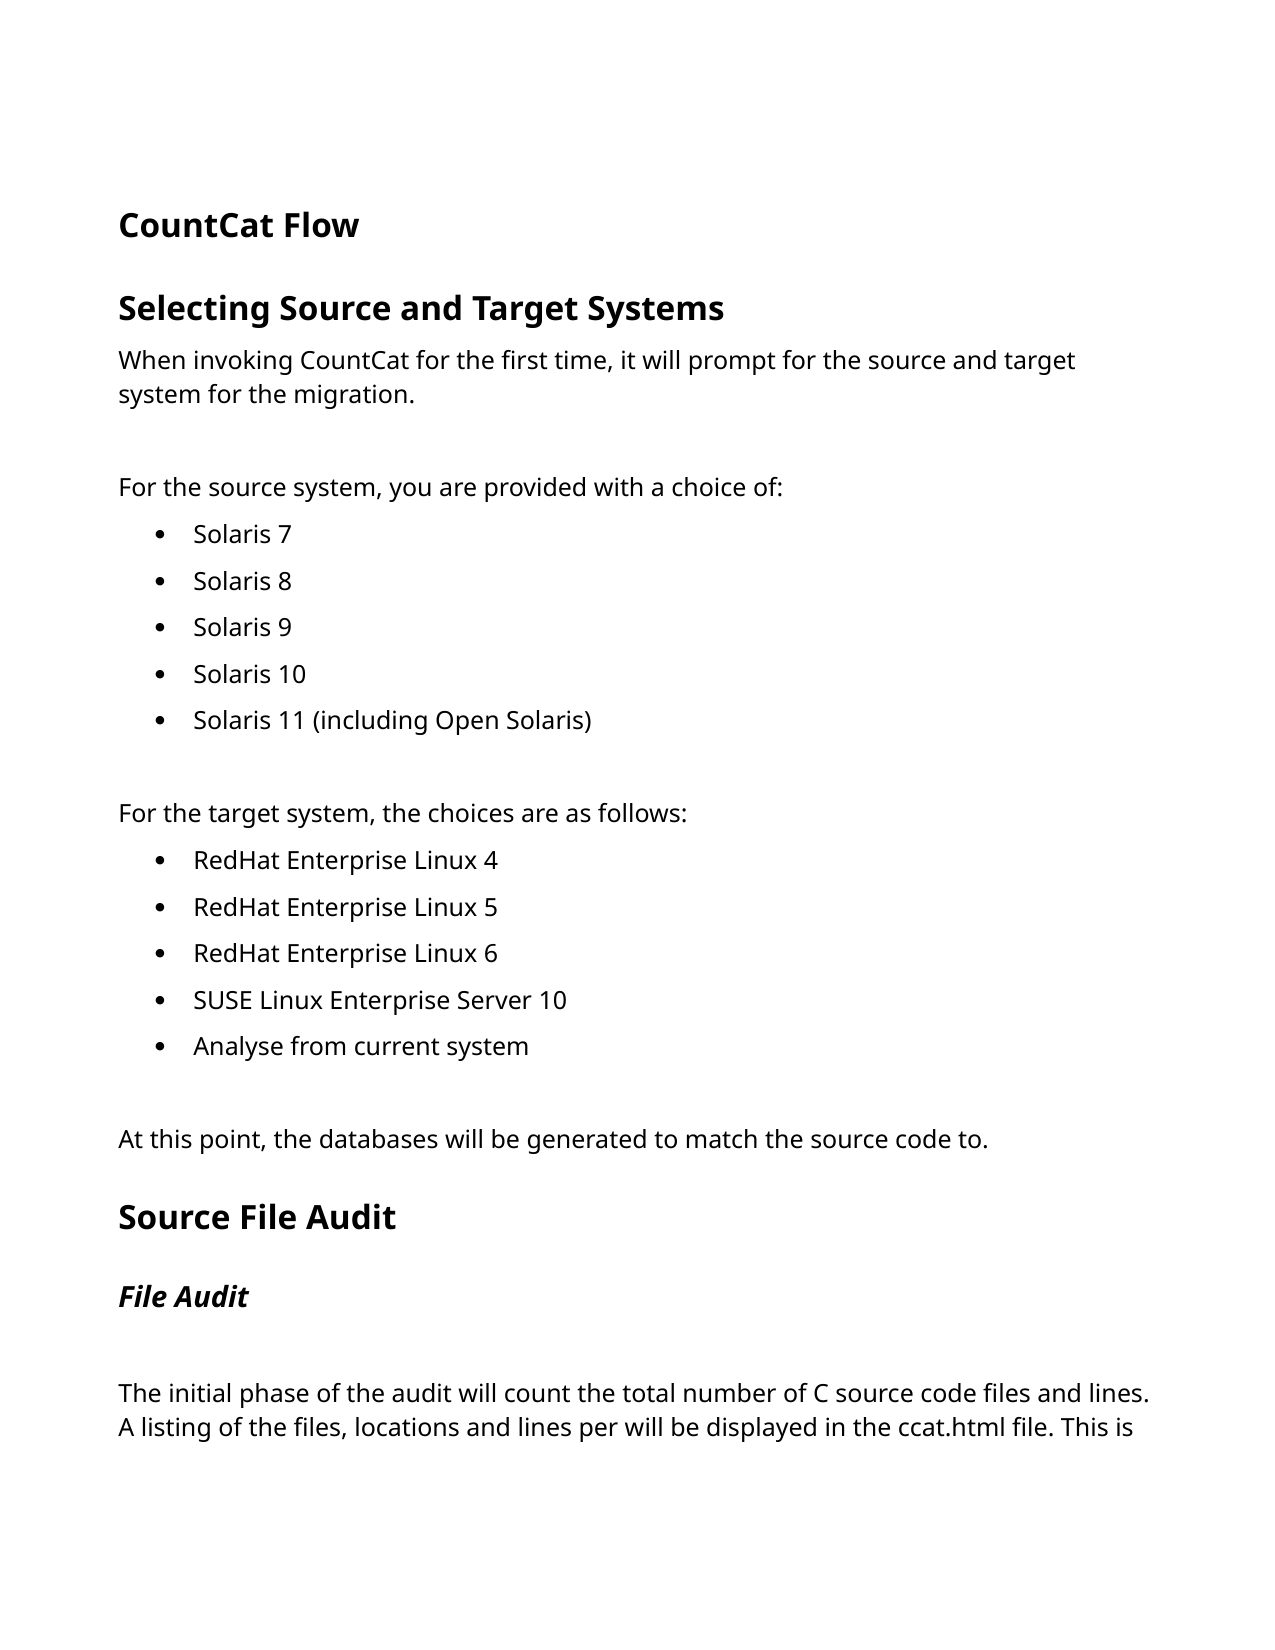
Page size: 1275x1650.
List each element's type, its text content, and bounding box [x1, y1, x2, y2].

list Solaris 10 [156, 656, 1157, 690]
subtitle Source File Audit [118, 1193, 1157, 1239]
subtitle CountCat Flow [118, 202, 1157, 247]
list Solaris 7 [156, 517, 1157, 551]
list Solaris 9 [156, 610, 1157, 644]
text The initial phase of the audit will count the total number of C source code files and lines. A listing of the files, locations and lines per will be displayed in the ccat.html file. This is [118, 1375, 1157, 1443]
list Analyse from current system [156, 1029, 1157, 1063]
list SUSE Linux Enterprise Server 10 [156, 982, 1157, 1016]
text At this point, the databases will be generated to match the source code to. [118, 1122, 1157, 1156]
subtitle File Audit [118, 1276, 1157, 1316]
list RedHat Enterprise Linux 5 [156, 889, 1157, 923]
subtitle Selecting Source and Target Systems [118, 285, 1157, 330]
text For the source system, you are provided with a choice of: [118, 470, 1157, 504]
list Solaris 11 (including Open Solaris) [156, 703, 1157, 737]
text When invoking CountCat for the first time, it will prompt for the source and target system for the migration. [118, 343, 1157, 411]
text For the target system, the choices are as follows: [118, 796, 1157, 830]
list RedHat Enterprise Linux 6 [156, 936, 1157, 970]
list Solaris 8 [156, 563, 1157, 597]
list RedHat Enterprise Linux 4 [156, 843, 1157, 877]
